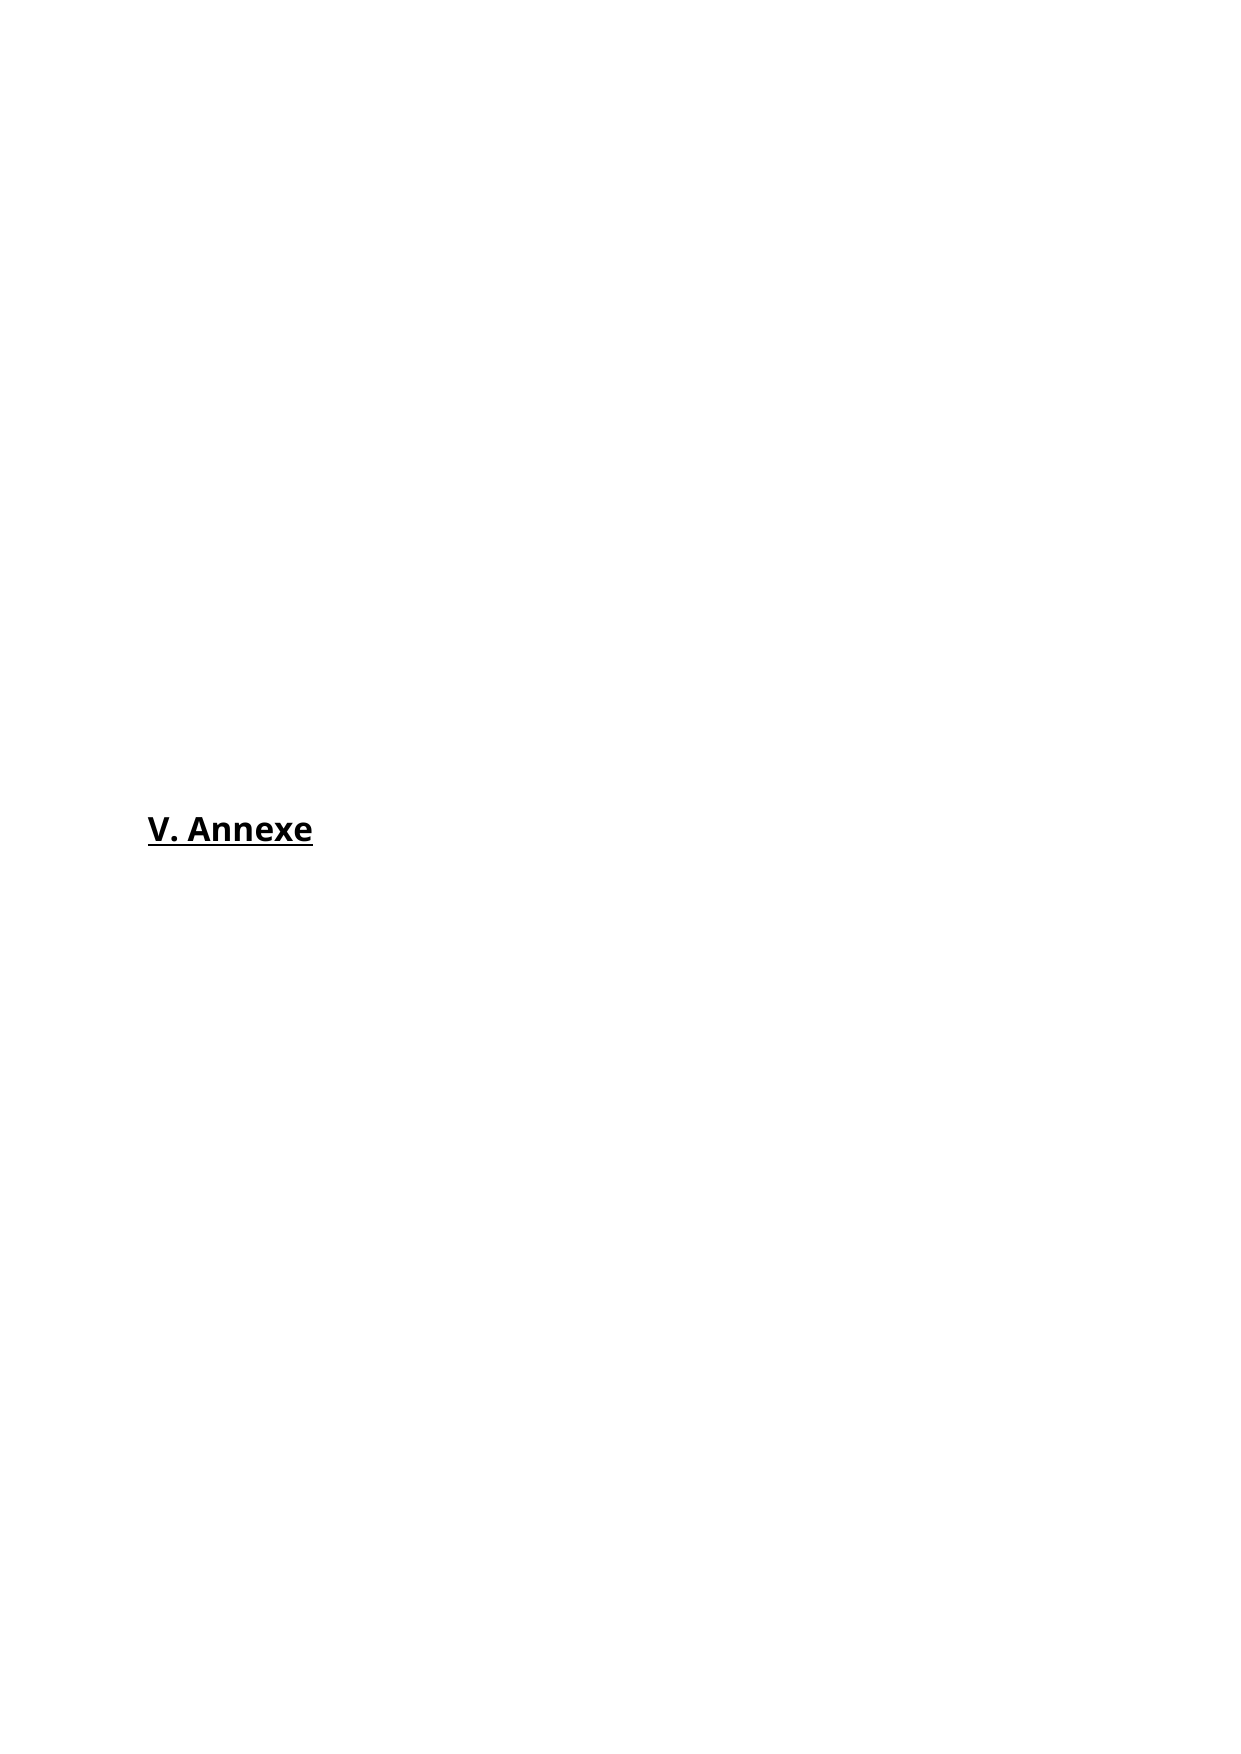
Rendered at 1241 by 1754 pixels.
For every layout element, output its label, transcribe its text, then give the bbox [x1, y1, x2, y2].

subtitle V. Annexe [148, 806, 1093, 851]
